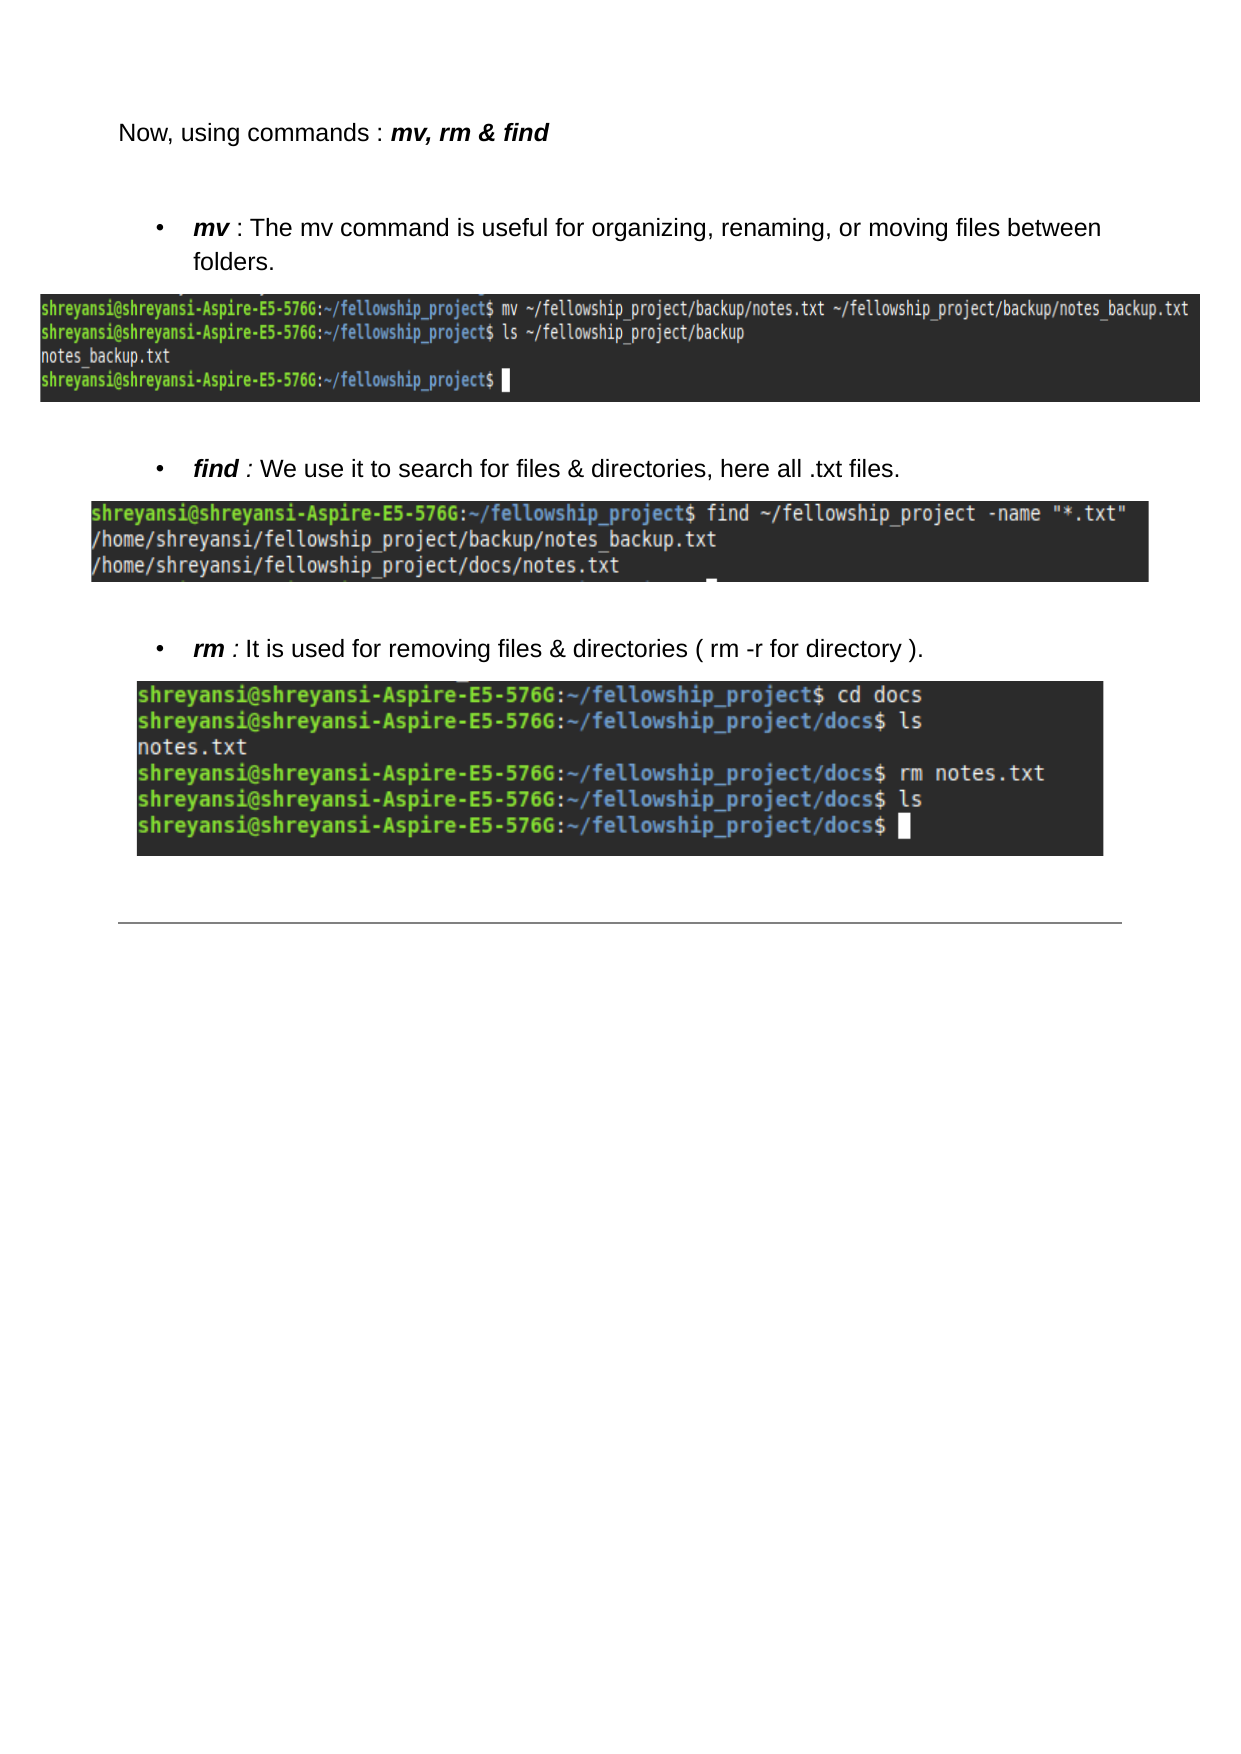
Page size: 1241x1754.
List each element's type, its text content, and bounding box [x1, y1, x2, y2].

picture [136, 681, 1104, 856]
text Now, using commands : mv, rm & find [118, 118, 1122, 147]
picture [91, 501, 1149, 582]
list mv : The mv command is useful for organizing, renaming, or moving files between folders. [156, 213, 1122, 275]
list rm : It is used for removing files & directories ( rm -r for directory ). [156, 634, 1122, 663]
list find : We use it to search for files & directories, here all .txt files. [156, 454, 1122, 483]
picture [40, 294, 1200, 402]
